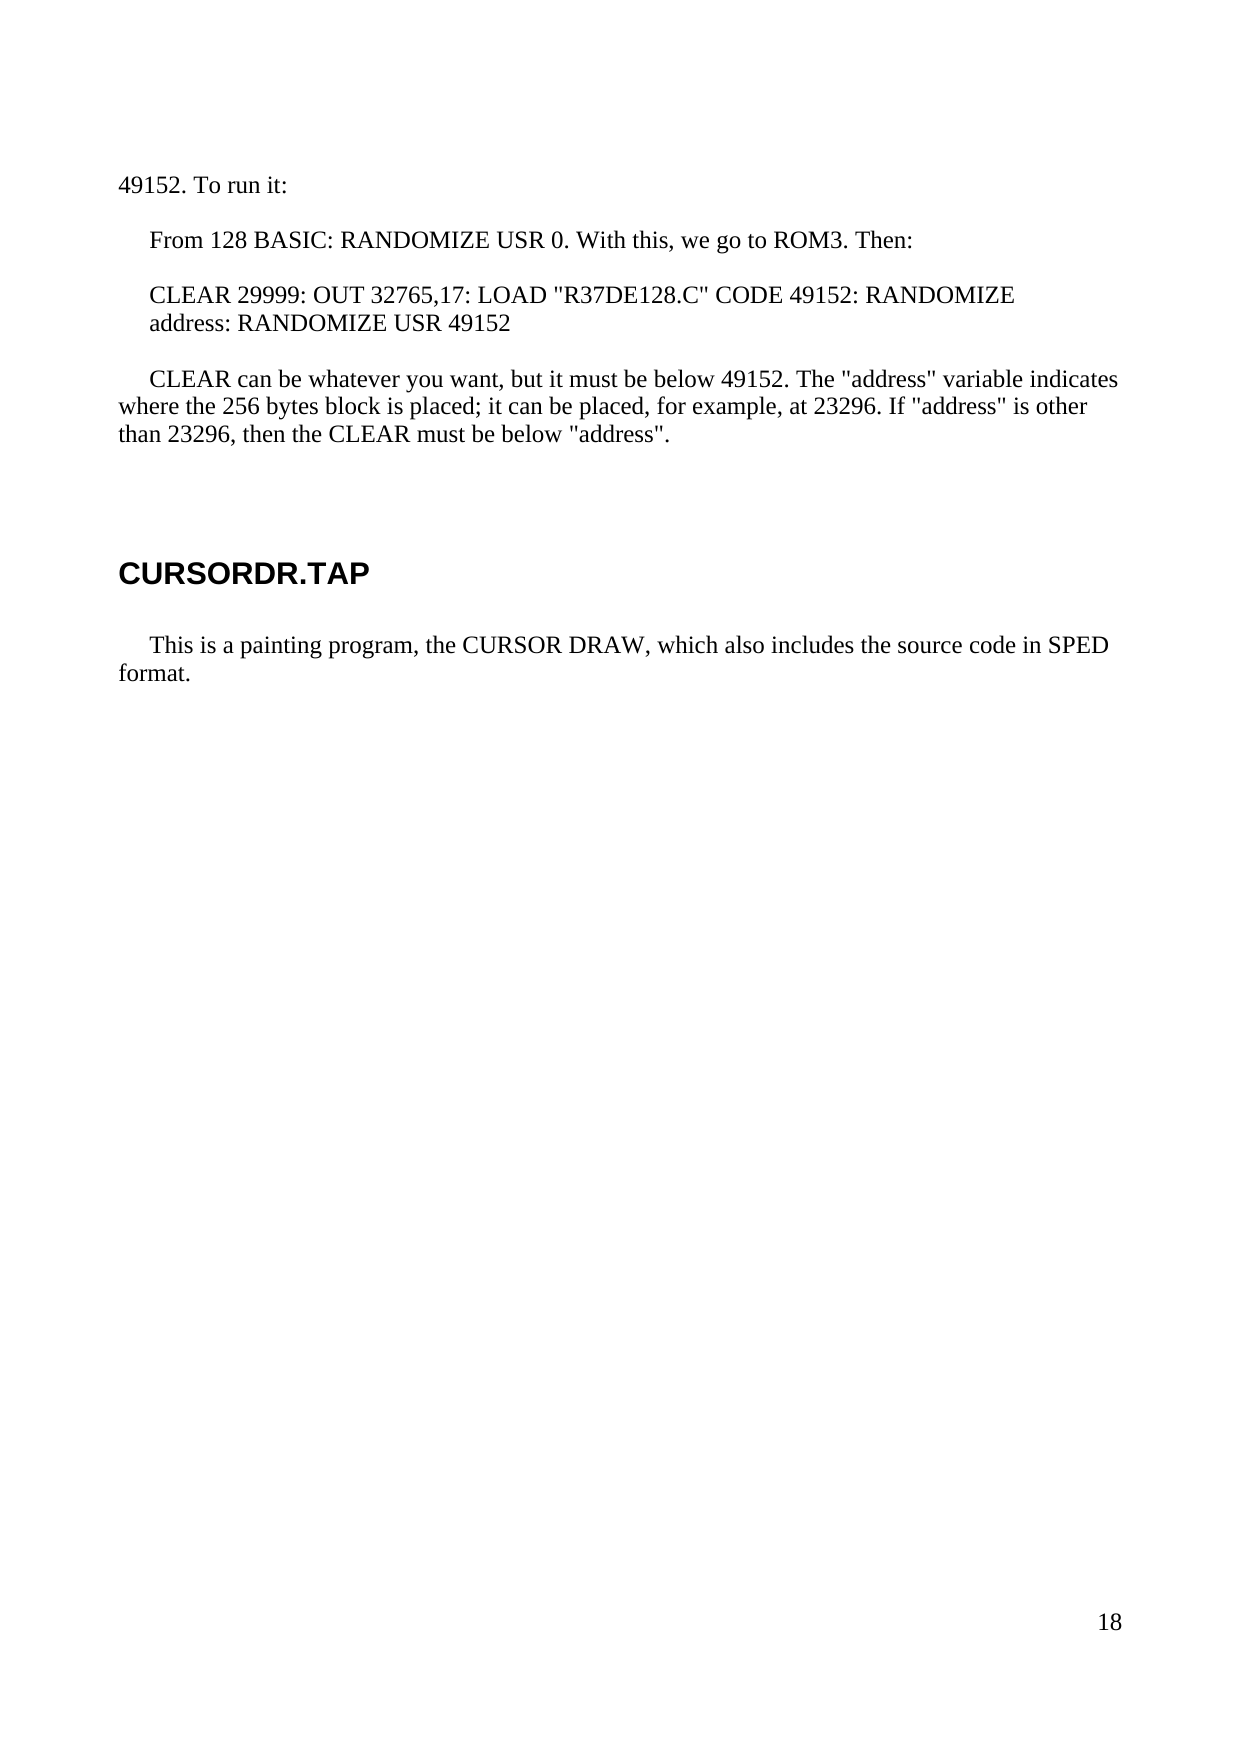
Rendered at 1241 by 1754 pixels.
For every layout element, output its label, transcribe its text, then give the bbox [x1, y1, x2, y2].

text This is a painting program, the CURSOR DRAW, which also includes the source code in SPED format. [118, 631, 1122, 687]
text CLEAR can be whatever you want, but it must be below 49152. The "address" variable indicates where the 256 bytes block is placed; it can be placed, for example, at 23296. If "address" is other than 23296, then the CLEAR must be below "address". [118, 365, 1122, 448]
text CLEAR 29999: OUT 32765,17: LOAD "R37DE128.C" CODE 49152: RANDOMIZE [118, 282, 1122, 309]
text From 128 BASIC: RANDOMIZE USR 0. With this, we go to ROM3. Then: [118, 226, 1122, 254]
text 49152. To run it: [118, 171, 1122, 198]
text address: RANDOMIZE USR 49152 [118, 309, 1122, 337]
subtitle CURSORDR.TAP [118, 556, 1122, 591]
